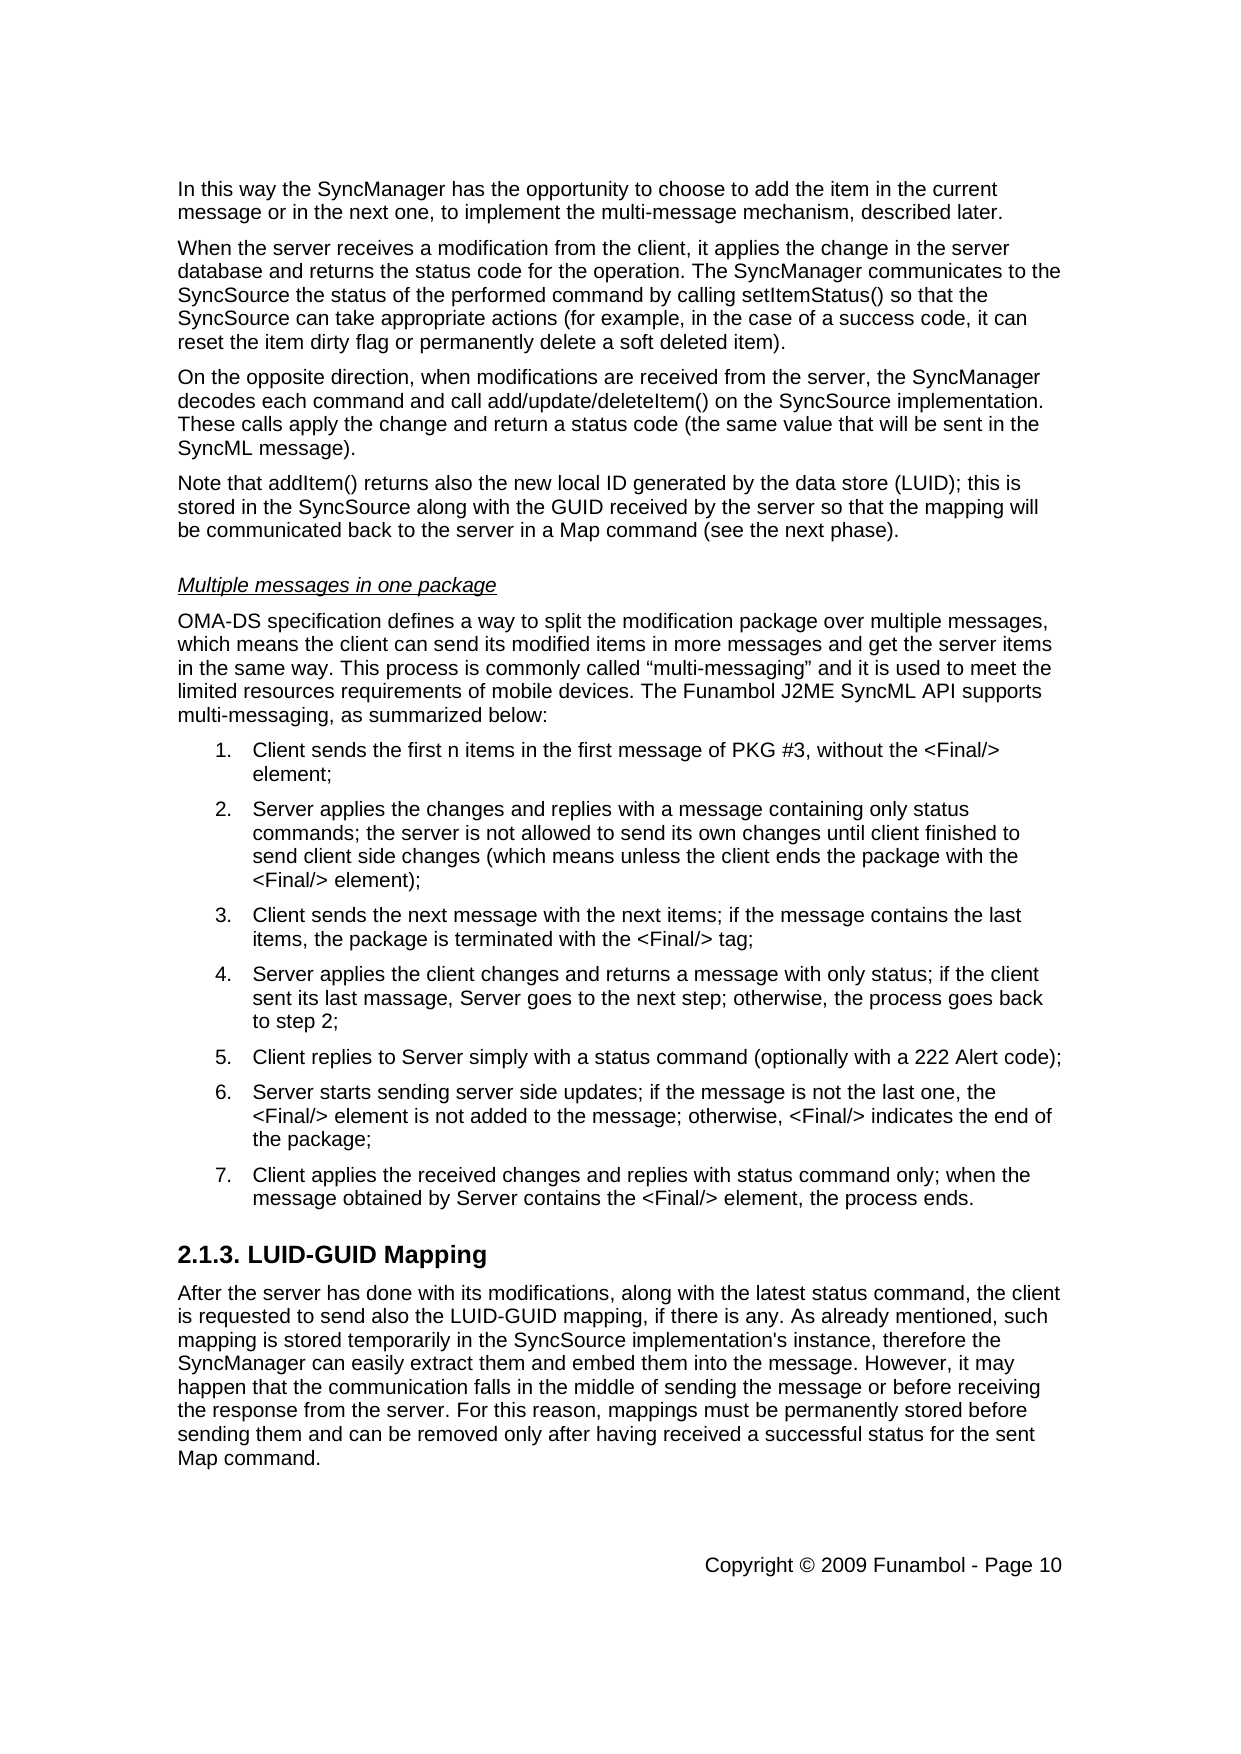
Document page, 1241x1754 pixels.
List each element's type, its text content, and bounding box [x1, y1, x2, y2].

text Note that addItem() returns also the new local ID generated by the data store (LUID); this is stored in the SyncSource along with the GUID received by the server so that the mapping will be communicated back to the server in a Map command (see the next phase). [177, 472, 1063, 542]
list Client replies to Server simply with a status command (optionally with a 222 Alert code); [215, 1045, 1063, 1069]
text After the server has done with its modifications, along with the latest status command, the client is requested to send also the LUID-GUID mapping, if there is any. As already mentioned, such mapping is stored temporarily in the SyncSource implementation's instance, therefore the SyncManager can easily extract them and embed them into the message. However, it may happen that the communication falls in the middle of sending the message or before receiving the response from the server. For this reason, mappings must be permanently stored before sending them and can be removed only after having received a successful status for the sent Map command. [177, 1281, 1063, 1469]
list Server applies the changes and replies with a message containing only status commands; the server is not allowed to send its own changes until client finished to send client side changes (which means unless the client ends the package with the <Final/> element); [215, 798, 1063, 892]
subtitle LUID-GUID Mapping [177, 1241, 1063, 1269]
text On the opposite direction, when modifications are received from the server, the SyncManager decodes each command and call add/update/deleteItem() on the SyncSource implementation. These calls apply the change and return a status code (the same value that will be sent in the SyncML message). [177, 366, 1063, 460]
text In this way the SyncManager has the opportunity to choose to add the item in the current message or in the next one, to implement the multi-message mechanism, described later. [177, 177, 1063, 224]
text OMA-DS specification defines a way to split the modification package over multiple messages, which means the client can send its modified items in more messages and get the server items in the same way. This process is commonly called “multi-messaging” and it is used to meet the limited resources requirements of mobile devices. The Funambol J2ME SyncML API supports multi-messaging, as summarized below: [177, 609, 1063, 727]
list Client sends the first n items in the first message of PKG #3, without the <Final/> element; [215, 739, 1063, 786]
list Client sends the next message with the next items; if the message contains the last items, the package is terminated with the <Final/> tag; [215, 904, 1063, 951]
list Server applies the client changes and returns a message with only status; if the client sent its last massage, Server goes to the next step; otherwise, the process goes back to step 2; [215, 963, 1063, 1033]
subtitle Multiple messages in one package [177, 573, 1063, 597]
text When the server receives a modification from the client, it applies the change in the server database and returns the status code for the operation. The SyncManager communicates to the SyncSource the status of the performed command by calling setItemStatus() so that the SyncSource can take appropriate actions (for example, in the case of a success code, it can reset the item dirty flag or permanently delete a soft deleted item). [177, 236, 1063, 354]
list Server starts sending server side updates; if the message is not the last one, the <Final/> element is not added to the message; otherwise, <Final/> indicates the end of the package; [215, 1081, 1063, 1151]
list Client applies the received changes and replies with status command only; when the message obtained by Server contains the <Final/> element, the process ends. [215, 1163, 1063, 1210]
